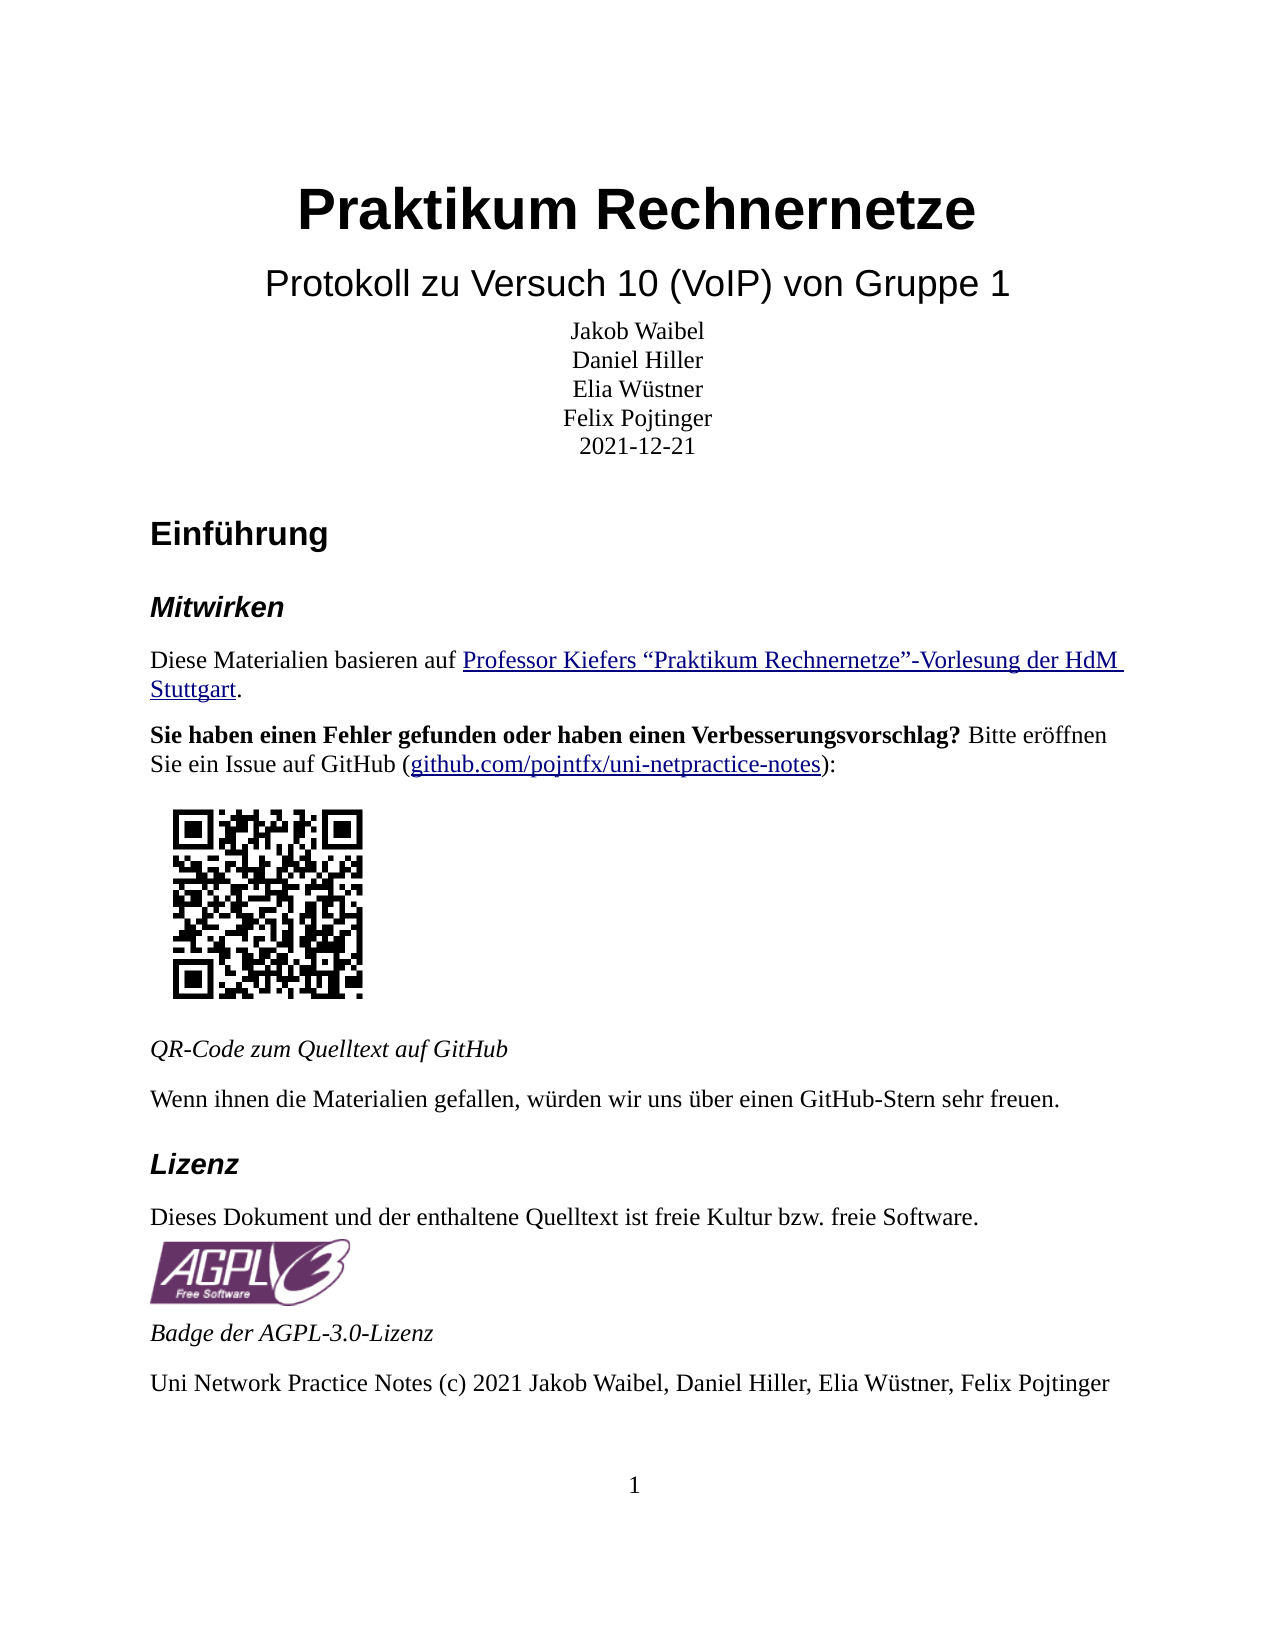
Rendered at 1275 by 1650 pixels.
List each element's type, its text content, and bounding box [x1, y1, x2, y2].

picture [150, 787, 385, 1022]
text Diese Materialien basieren auf Professor Kiefers “Praktikum Rechnernetze”-Vorlesung der HdM Stuttgart. [150, 645, 1125, 703]
subtitle Mitwirken [150, 590, 1125, 624]
subtitle Protokoll zu Versuch 10 (VoIP) von Gruppe 1 [150, 261, 1125, 304]
text QR-Code zum Quelltext auf GitHub [150, 1034, 1125, 1063]
text Uni Network Practice Notes (c) 2021 Jakob Waibel, Daniel Hiller, Elia Wüstner, Felix Pojtinger [150, 1368, 1125, 1397]
text 2021-12-21 [150, 431, 1125, 460]
picture [150, 1239, 350, 1306]
text Jakob Waibel [150, 316, 1125, 345]
text Wenn ihnen die Materialien gefallen, würden wir uns über einen GitHub-Stern sehr freuen. [150, 1084, 1125, 1113]
title Praktikum Rechnernetze [150, 175, 1125, 242]
text Felix Pojtinger [150, 403, 1125, 431]
text Daniel Hiller [150, 345, 1125, 374]
subtitle Einführung [150, 514, 1125, 553]
text Sie haben einen Fehler gefunden oder haben einen Verbesserungsvorschlag? Bitte eröffnen Sie ein Issue auf GitHub (github.com/pojntfx/uni-netpractice-notes): [150, 721, 1125, 778]
text Dieses Dokument und der enthaltene Quelltext ist freie Kultur bzw. freie Software. [150, 1202, 1125, 1231]
subtitle Lizenz [150, 1147, 1125, 1180]
text Badge der AGPL-3.0-Lizenz [150, 1318, 1125, 1347]
text Elia Wüstner [150, 374, 1125, 403]
